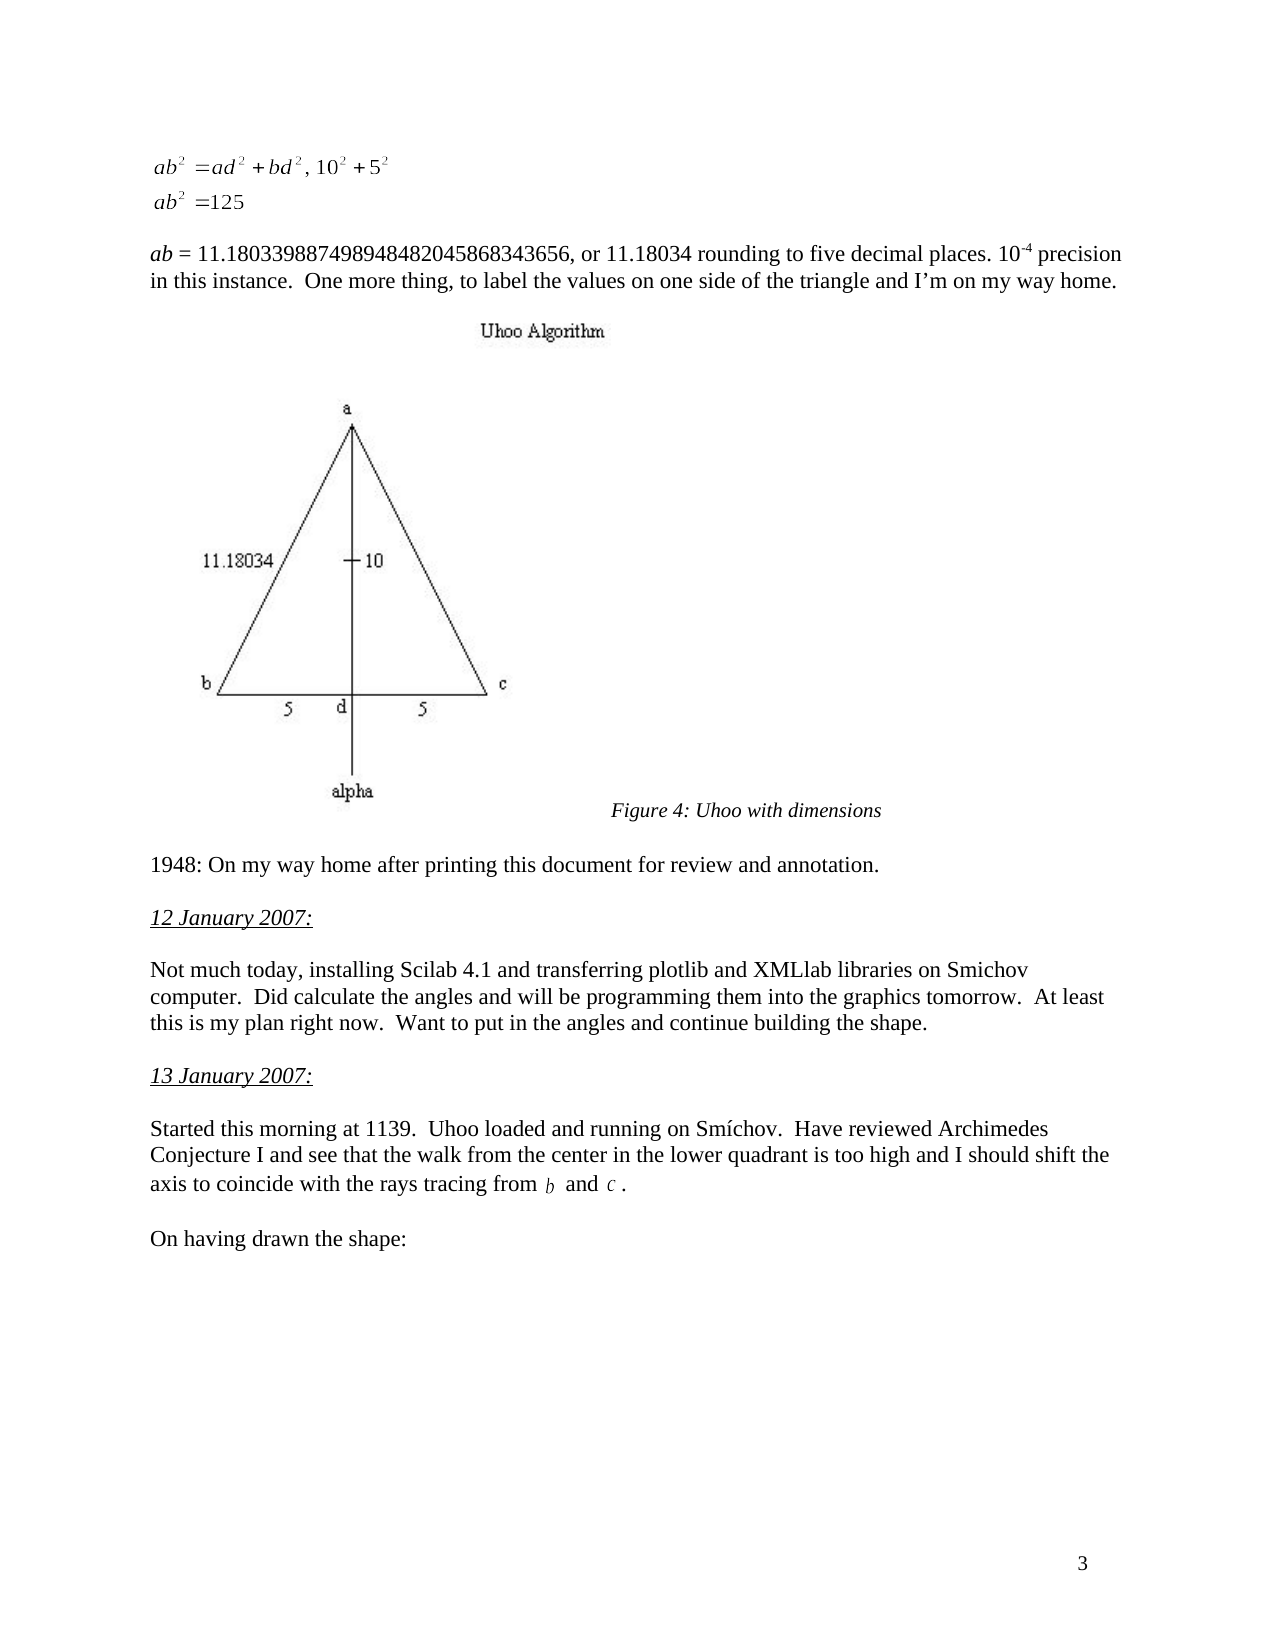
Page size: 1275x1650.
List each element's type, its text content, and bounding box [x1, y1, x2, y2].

text ab = 11.180339887498948482045868343656, or 11.18034 rounding to five decimal places. 10-4 precision in this instance. One more thing, to label the values on one side of the triangle and I’m on my way home. [150, 240, 1125, 293]
text Figure 4: Uhoo with dimensions [150, 319, 1125, 822]
picture [150, 319, 611, 818]
text On having drawn the shape: [150, 1225, 1125, 1252]
text Started this morning at 1139. Uhoo loaded and running on Smíchov. Have reviewed Archimedes Conjecture I and see that the walk from the center in the lower quadrant is too high and I should shift the axis to coincide with the rays tracing from and . [150, 1115, 1125, 1199]
text 12 January 2007: [150, 904, 1125, 930]
text Not much today, installing Scilab 4.1 and transferring plotlib and XMLlab libraries on Smichov computer. Did calculate the angles and will be programming them into the graphics tomorrow. At least this is my plan right now. Want to put in the angles and continue building the shape. [150, 957, 1125, 1036]
text 1948: On my way home after printing this document for review and annotation. [150, 851, 1125, 877]
text 13 January 2007: [150, 1062, 1125, 1088]
